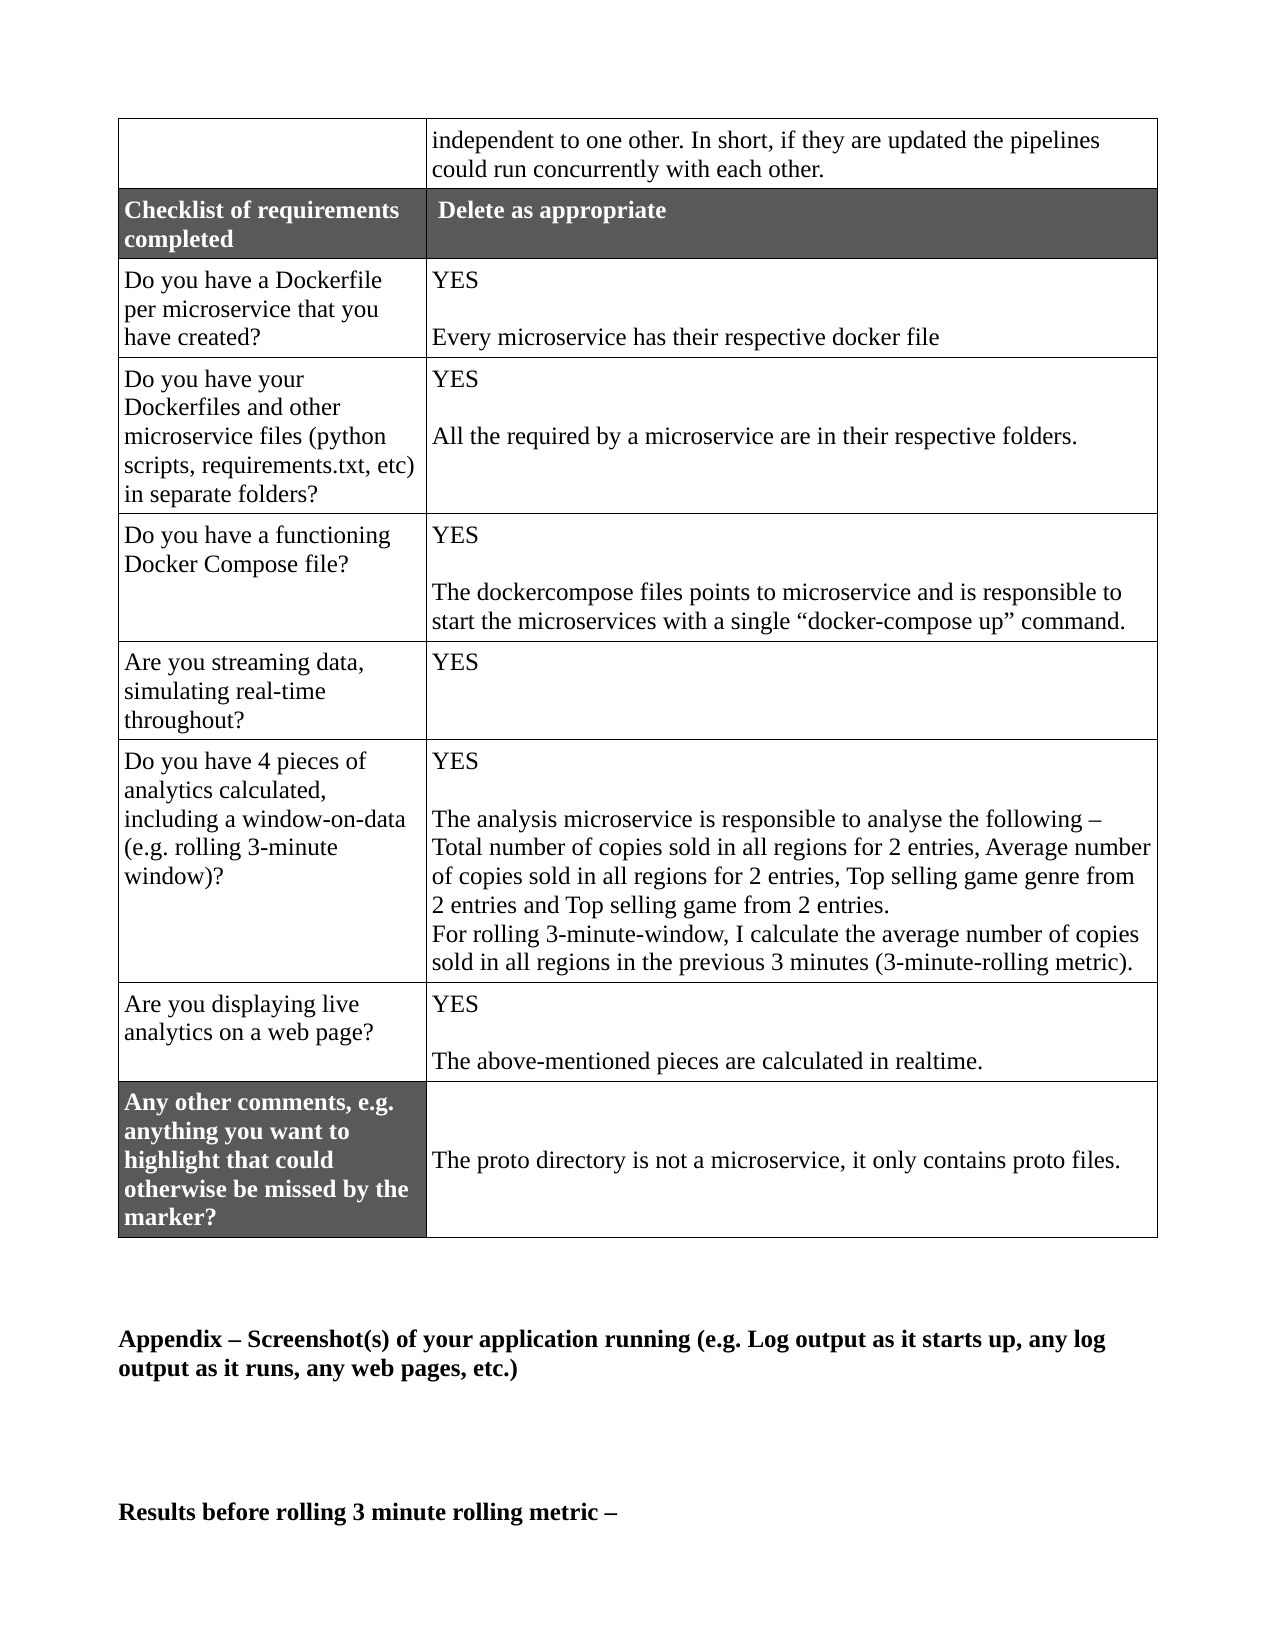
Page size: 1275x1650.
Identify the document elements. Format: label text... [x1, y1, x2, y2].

text Appendix – Screenshot(s) of your application running (e.g. Log output as it starts up, any log output as it runs, any web pages, etc.) [118, 1324, 1157, 1382]
table_cell YES The dockercompose files points to microservice and is responsible to start the microservices with a single “docker-compose up” command. [427, 514, 1157, 641]
table_cell Do you have a functioning Docker Compose file? [119, 514, 426, 641]
table_cell YES [427, 642, 1157, 739]
table_cell Are you displaying live analytics on a web page? [119, 983, 426, 1081]
table_cell Do you have a Dockerfile per microservice that you have created? [119, 259, 426, 357]
table_cell Delete as appropriate [427, 189, 1157, 258]
table_cell Any other comments, e.g. anything you want to highlight that could otherwise be missed by the marker? [119, 1082, 426, 1237]
table_cell YES The above-mentioned pieces are calculated in realtime. [427, 983, 1157, 1081]
table_cell The proto directory is not a microservice, it only contains proto files. [427, 1082, 1157, 1237]
table_cell Checklist of requirements completed [119, 189, 426, 258]
table_cell independent to one other. In short, if they are updated the pipelines could run concurrently with each other. [427, 119, 1157, 188]
text Results before rolling 3 minute rolling metric – [118, 1497, 1157, 1525]
table_cell YES All the required by a microservice are in their respective folders. [427, 358, 1157, 513]
table_cell [119, 119, 426, 188]
table_cell Do you have your Dockerfiles and other microservice files (python scripts, requirements.txt, etc) in separate folders? [119, 358, 426, 513]
table_cell Do you have 4 pieces of analytics calculated, including a window-on-data (e.g. rolling 3-minute window)? [119, 740, 426, 982]
table_cell YES The analysis microservice is responsible to analyse the following – Total number of copies sold in all regions for 2 entries, Average number of copies sold in all regions for 2 entries, Top selling game genre from 2 entries and Top selling game from 2 entries. For rolling 3-minute-window, I calculate the average number of copies sold in all regions in the previous 3 minutes (3-minute-rolling metric). [427, 740, 1157, 982]
table_cell Are you streaming data, simulating real-time throughout? [119, 642, 426, 739]
table_cell YES Every microservice has their respective docker file [427, 259, 1157, 357]
